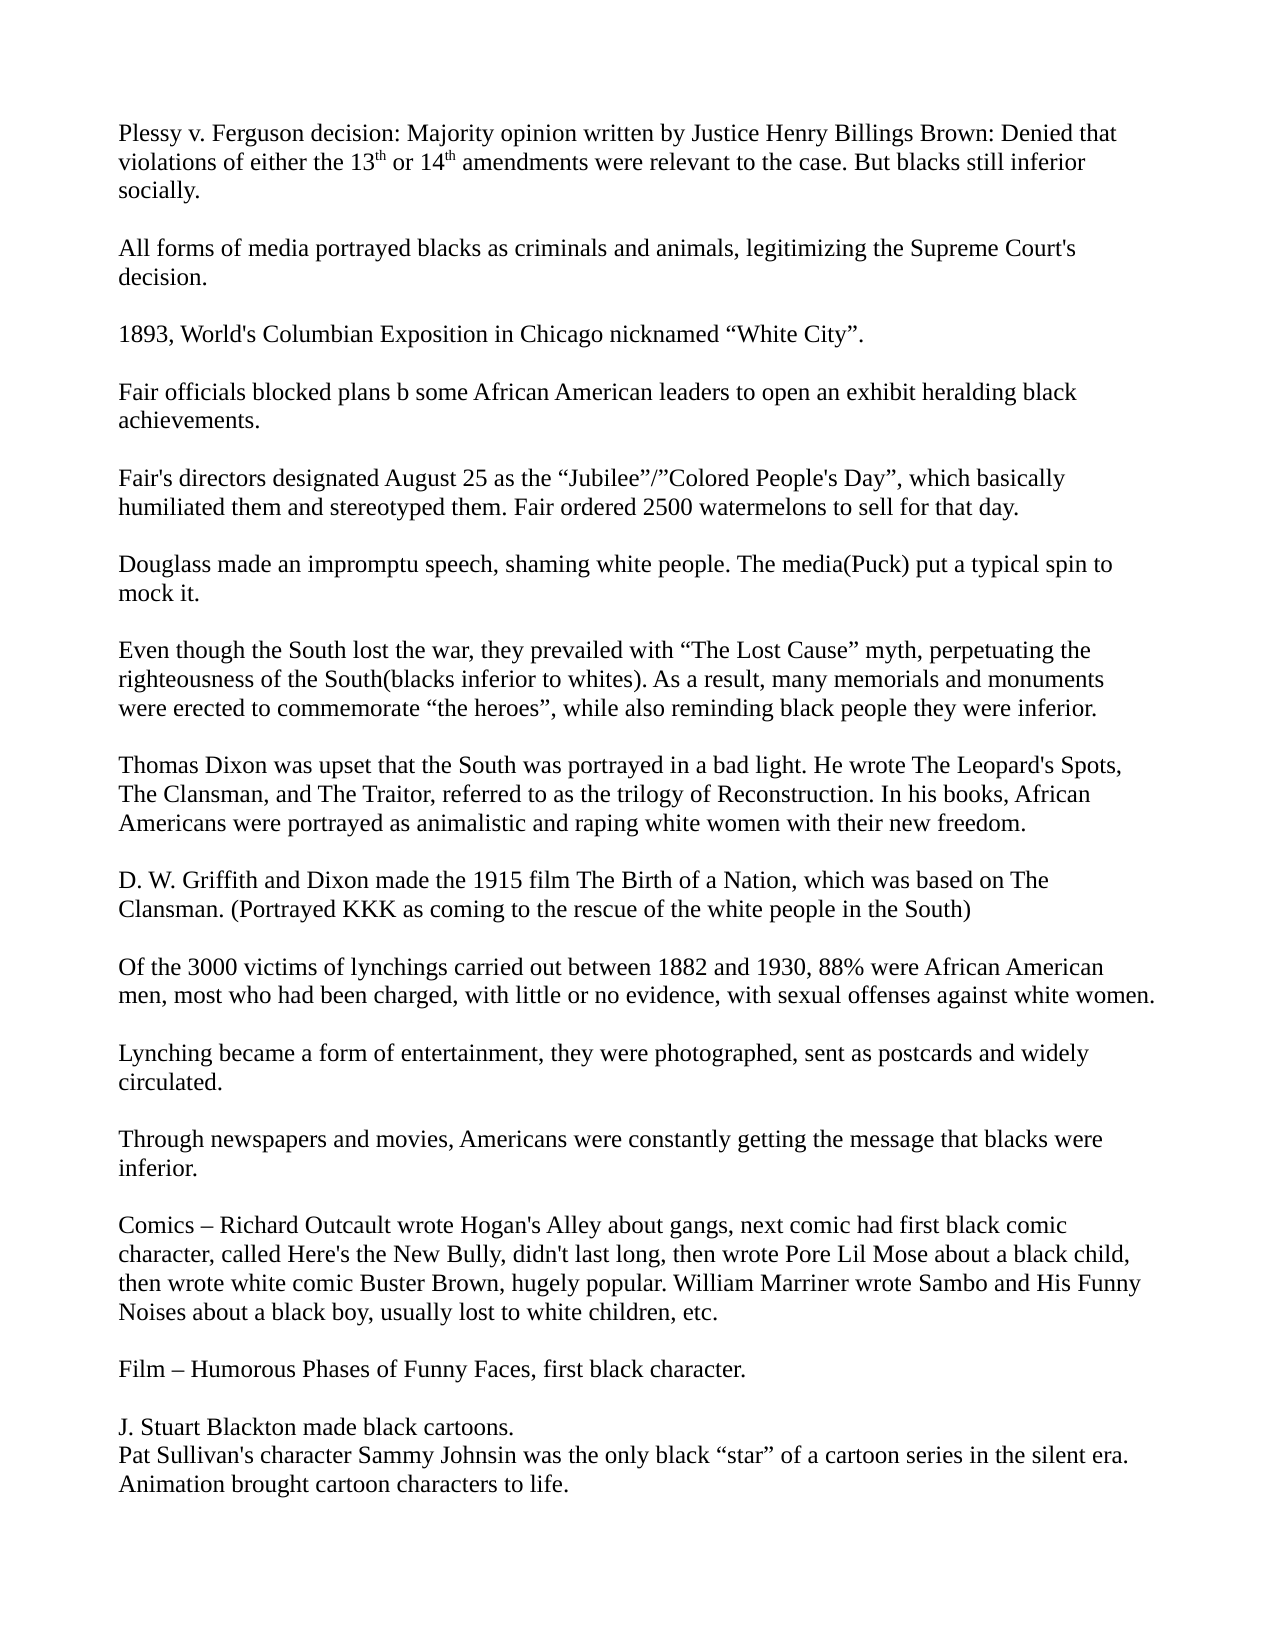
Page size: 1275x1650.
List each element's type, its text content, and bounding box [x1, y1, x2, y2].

text Through newspapers and movies, Americans were constantly getting the message that blacks were inferior. [118, 1124, 1157, 1182]
text Lynching became a form of entertainment, they were photographed, sent as postcards and widely circulated. [118, 1038, 1157, 1096]
text Comics – Richard Outcault wrote Hogan's Alley about gangs, next comic had first black comic character, called Here's the New Bully, didn't last long, then wrote Pore Lil Mose about a black child, then wrote white comic Buster Brown, hugely popular. William Marriner wrote Sambo and His Funny Noises about a black boy, usually lost to white children, etc. [118, 1211, 1157, 1326]
text Even though the South lost the war, they prevailed with “The Lost Cause” myth, perpetuating the righteousness of the South(blacks inferior to whites). As a result, many memorials and monuments were erected to commemorate “the heroes”, while also reminding black people they were inferior. [118, 636, 1157, 722]
text D. W. Griffith and Dixon made the 1915 film The Birth of a Nation, which was based on The Clansman. (Portrayed KKK as coming to the rescue of the white people in the South) [118, 866, 1157, 923]
text Plessy v. Ferguson decision: Majority opinion written by Justice Henry Billings Brown: Denied that violations of either the 13th or 14th amendments were relevant to the case. But blacks still inferior socially. [118, 118, 1157, 204]
text Of the 3000 victims of lynchings carried out between 1882 and 1930, 88% were African American men, most who had been charged, with little or no evidence, with sexual offenses against white women. [118, 952, 1157, 1009]
text Film – Humorous Phases of Funny Faces, first black character. [118, 1354, 1157, 1383]
text Fair's directors designated August 25 as the “Jubilee”/”Colored People's Day”, which basically humiliated them and stereotyped them. Fair ordered 2500 watermelons to sell for that day. [118, 463, 1157, 521]
text Fair officials blocked plans b some African American leaders to open an exhibit heralding black achievements. [118, 377, 1157, 434]
text All forms of media portrayed blacks as criminals and animals, legitimizing the Supreme Court's decision. [118, 233, 1157, 291]
text 1893, World's Columbian Exposition in Chicago nicknamed “White City”. [118, 319, 1157, 348]
text Animation brought cartoon characters to life. [118, 1469, 1157, 1498]
text J. Stuart Blackton made black cartoons. [118, 1412, 1157, 1441]
text Douglass made an impromptu speech, shaming white people. The media(Puck) put a typical spin to mock it. [118, 549, 1157, 607]
text Pat Sullivan's character Sammy Johnsin was the only black “star” of a cartoon series in the silent era. [118, 1441, 1157, 1469]
text Thomas Dixon was upset that the South was portrayed in a bad light. He wrote The Leopard's Spots, The Clansman, and The Traitor, referred to as the trilogy of Reconstruction. In his books, African Americans were portrayed as animalistic and raping white women with their new freedom. [118, 751, 1157, 837]
